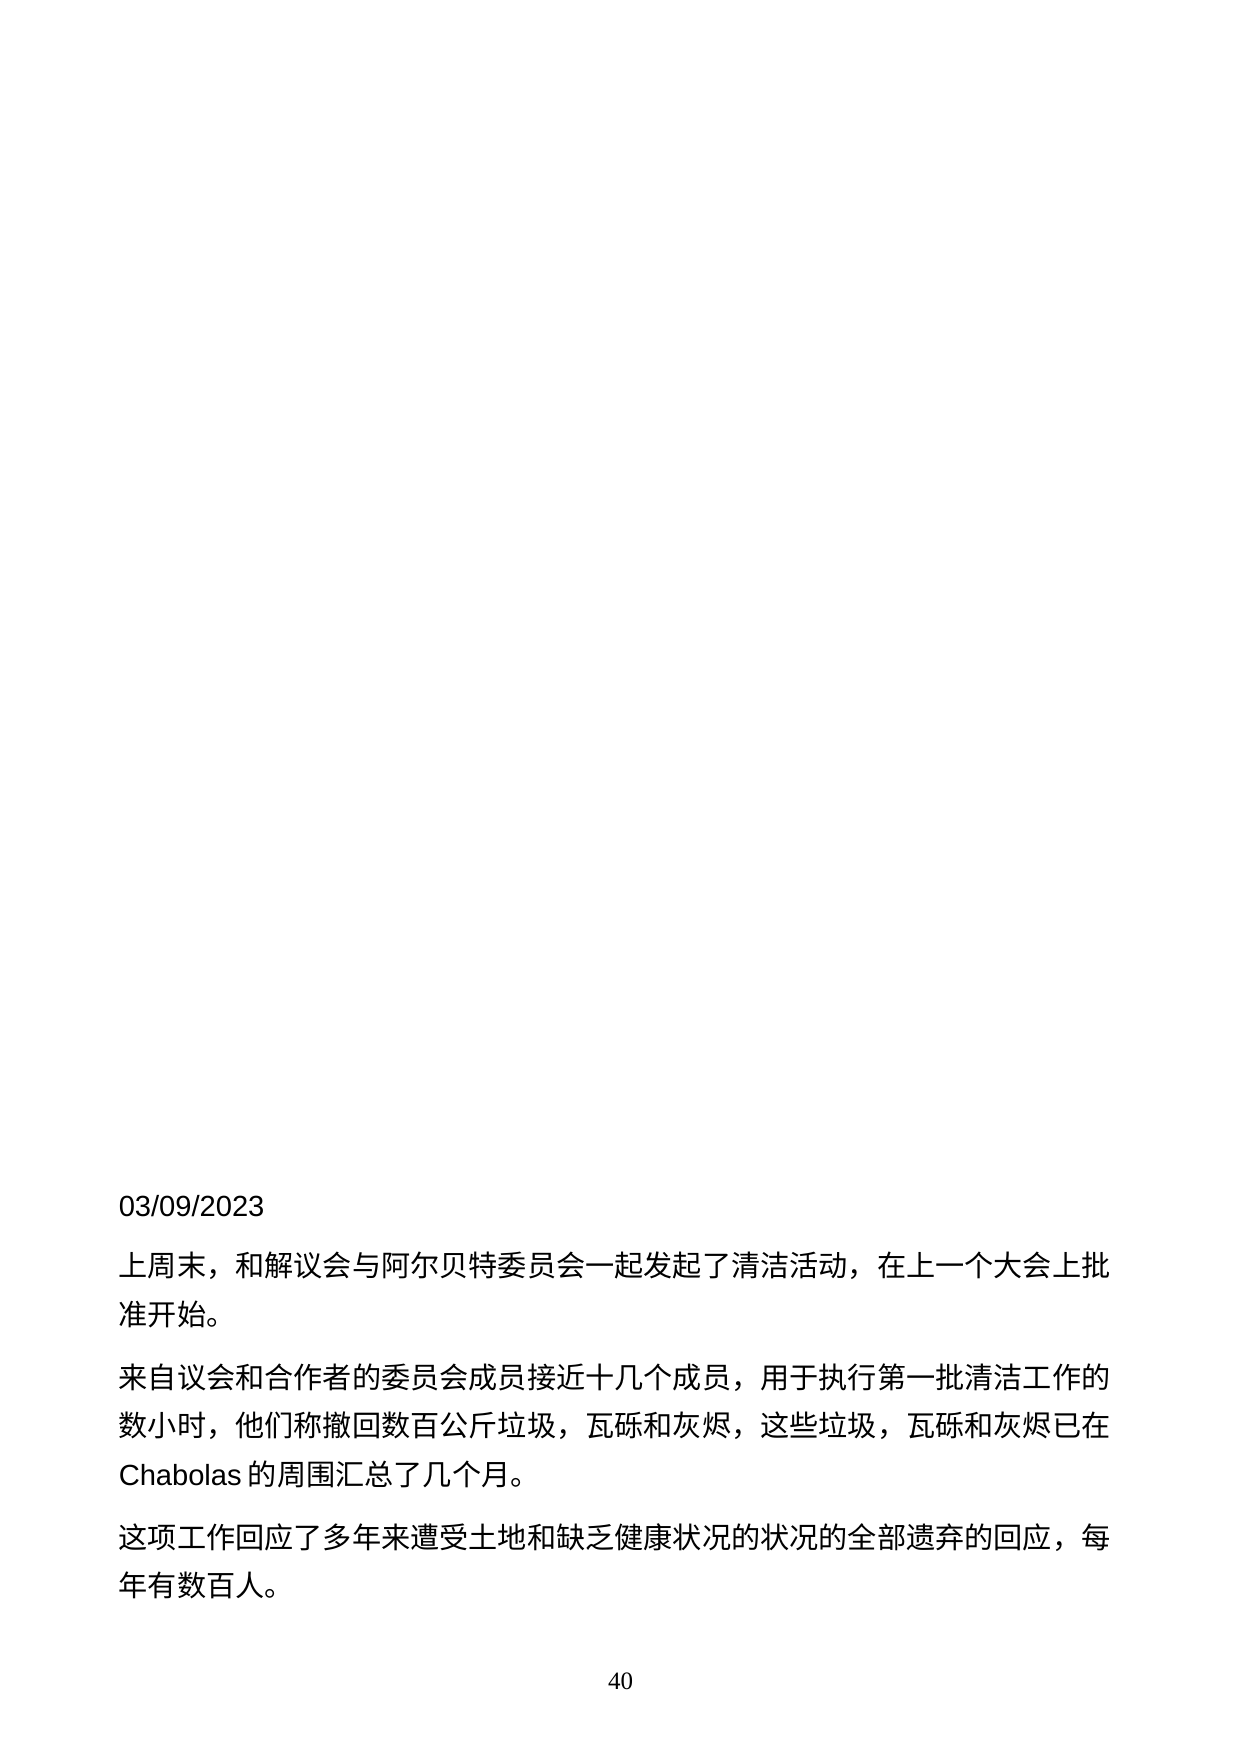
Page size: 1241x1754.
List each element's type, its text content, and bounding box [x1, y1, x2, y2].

text 这项工作回应了多年来遭受土地和缺乏健康状况的状况的全部遗弃的回应，每年有数百人。 [118, 1514, 1122, 1605]
text 03/09/2023 [118, 118, 1122, 1223]
text 上周末，和解议会与阿尔贝特委员会一起发起了清洁活动，在上一个大会上批准开始。 [118, 1243, 1122, 1333]
text 来自议会和合作者的委员会成员接近十几个成员，用于执行第一批清洁工作的数小时，他们称撤回数百公斤垃圾，瓦砾和灰烬，这些垃圾，瓦砾和灰烬已在Chabolas的周围汇总了几个月。 [118, 1354, 1122, 1494]
